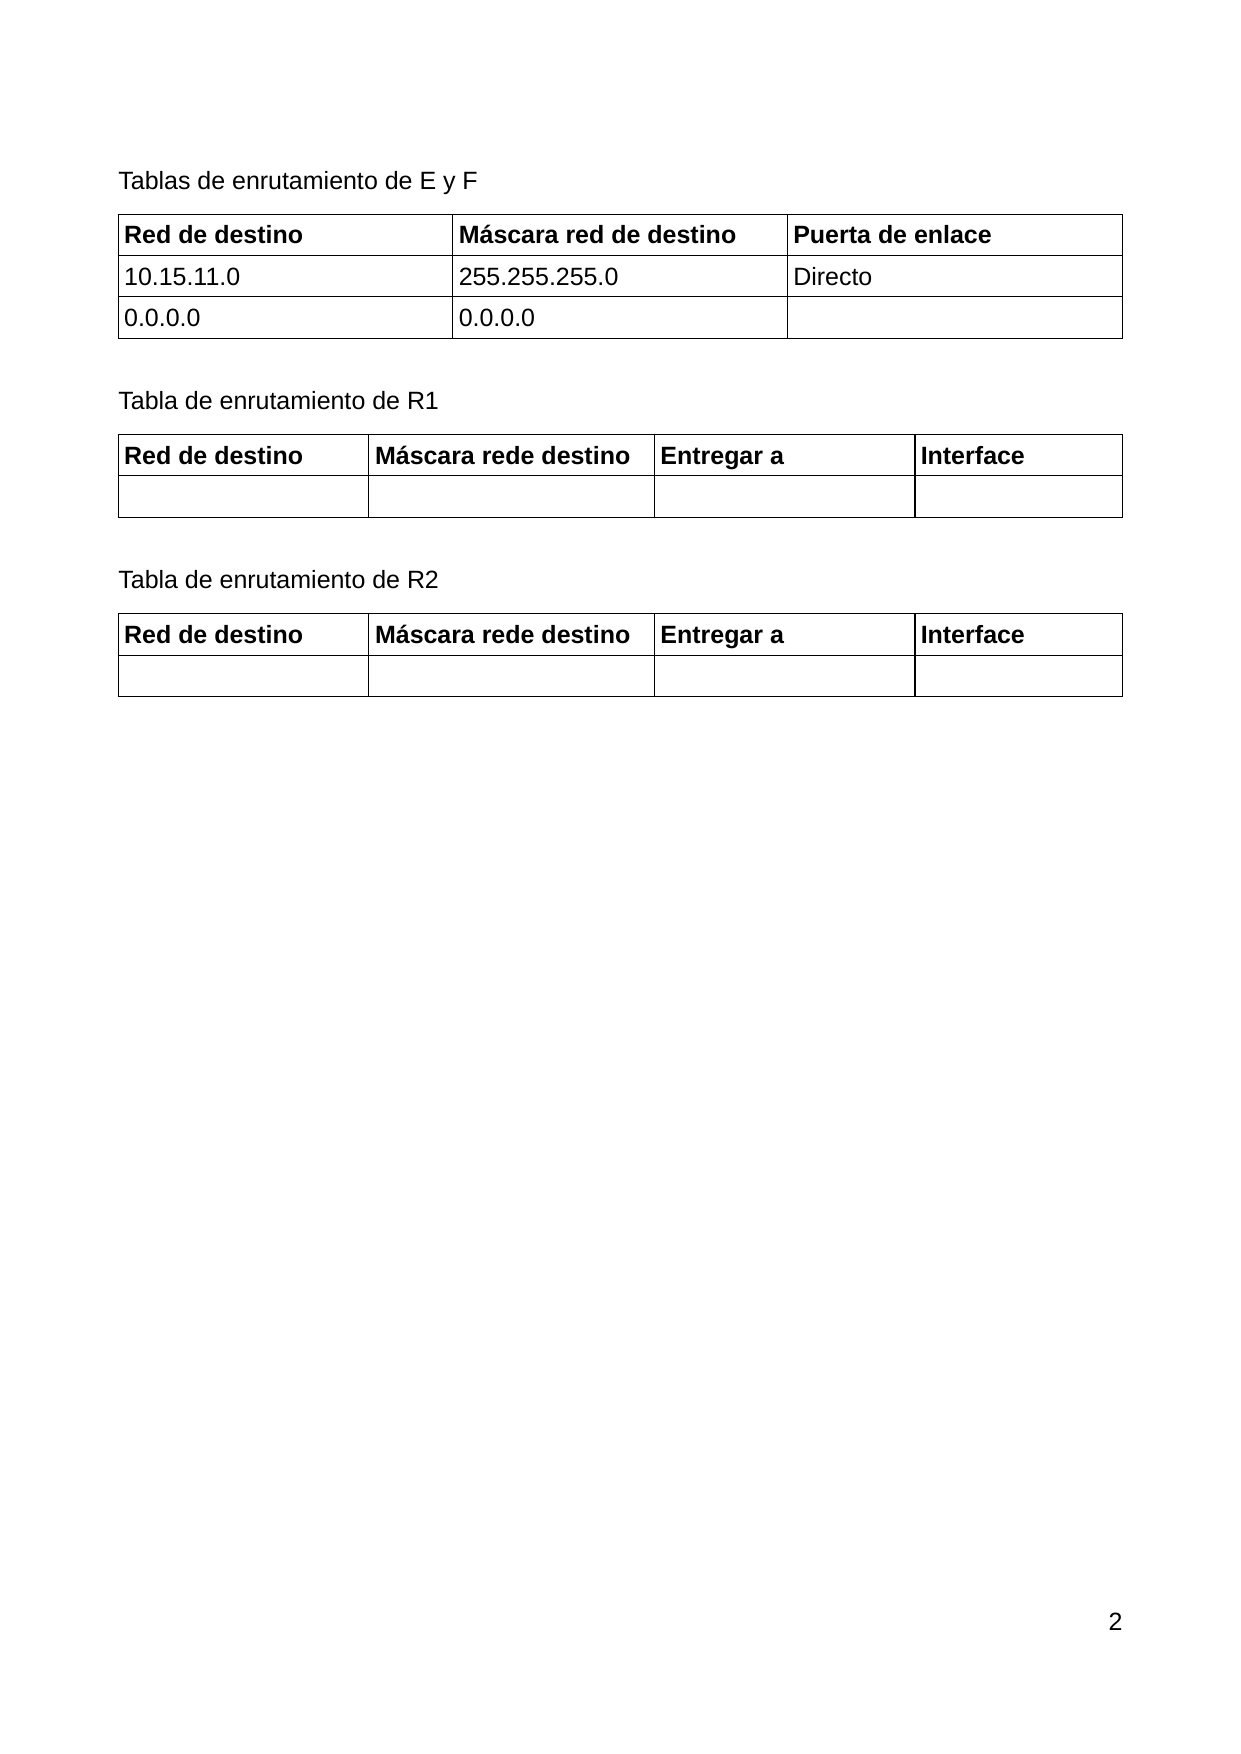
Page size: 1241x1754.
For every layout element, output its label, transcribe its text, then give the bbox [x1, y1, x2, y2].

table_header Interface [916, 614, 1122, 654]
table_cell [655, 476, 914, 517]
table_cell [916, 476, 1122, 517]
table_cell 255.255.255.0 [453, 256, 787, 296]
table_header Red de destino [119, 215, 452, 255]
table_cell [916, 656, 1122, 696]
table_header Entregar a [655, 614, 914, 654]
table_header Máscara red de destino [453, 215, 787, 255]
table_cell [655, 656, 914, 696]
table_header Red de destino [119, 614, 368, 654]
table_cell Directo [788, 256, 1122, 296]
table_cell [119, 476, 368, 517]
table_cell 10.15.11.0 [119, 256, 452, 296]
table_cell 0.0.0.0 [119, 297, 452, 337]
table_cell 0.0.0.0 [453, 297, 787, 337]
text Tabla de enrutamiento de R2 [118, 566, 1122, 594]
table_header Máscara rede destino [369, 614, 654, 654]
table_header Red de destino [119, 435, 368, 475]
table_cell [119, 656, 368, 696]
table_cell [369, 656, 654, 696]
table_header Interface [916, 435, 1122, 475]
table_cell [788, 297, 1122, 337]
table_cell [369, 476, 654, 517]
table_header Máscara rede destino [369, 435, 654, 475]
table_header Entregar a [655, 435, 914, 475]
table_header Puerta de enlace [788, 215, 1122, 255]
text Tabla de enrutamiento de R1 [118, 386, 1122, 415]
text Tablas de enrutamiento de E y F [118, 166, 1122, 195]
